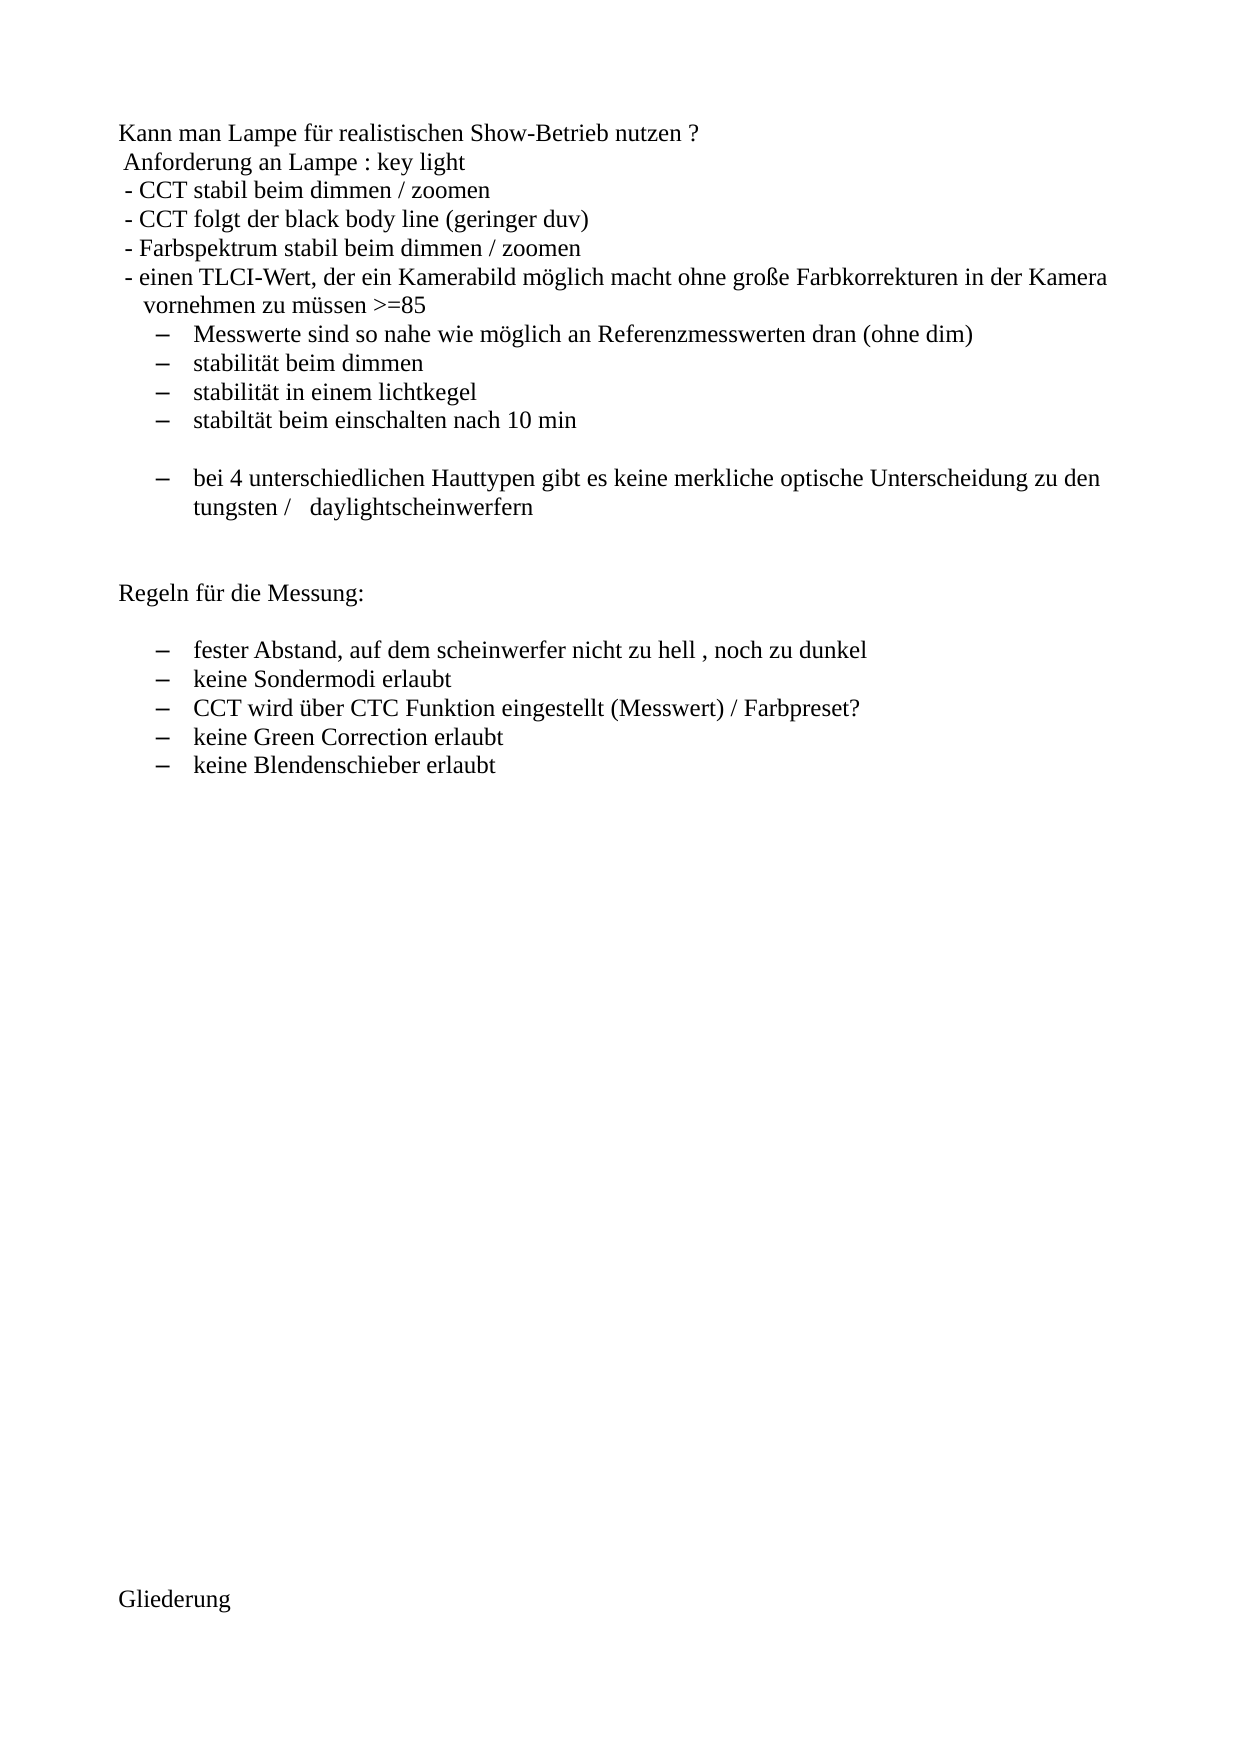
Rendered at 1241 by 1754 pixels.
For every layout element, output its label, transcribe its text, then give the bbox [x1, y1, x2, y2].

text Gliederung [118, 1584, 1122, 1613]
list fester Abstand, auf dem scheinwerfer nicht zu hell , noch zu dunkel [156, 636, 1122, 664]
list Messwerte sind so nahe wie möglich an Referenzmesswerten dran (ohne dim) [156, 319, 1122, 348]
text Kann man Lampe für realistischen Show-Betrieb nutzen ? [118, 118, 1122, 147]
text Anforderung an Lampe : key light [118, 147, 1122, 176]
list stabilität in einem lichtkegel [156, 377, 1122, 406]
list keine Blendenschieber erlaubt [156, 751, 1122, 779]
text vornehmen zu müssen >=85 [118, 291, 1122, 319]
list keine Green Correction erlaubt [156, 722, 1122, 751]
list stabiltät beim einschalten nach 10 min [156, 406, 1122, 434]
text - einen TLCI-Wert, der ein Kamerabild möglich macht ohne große Farbkorrekturen in der Kamera [118, 262, 1122, 291]
text - Farbspektrum stabil beim dimmen / zoomen [118, 233, 1122, 262]
list keine Sondermodi erlaubt [156, 664, 1122, 693]
list tungsten / daylightscheinwerfern [156, 492, 1122, 521]
text - CCT folgt der black body line (geringer duv) [118, 204, 1122, 233]
list bei 4 unterschiedlichen Hauttypen gibt es keine merkliche optische Unterscheidung zu den [156, 463, 1122, 492]
list CCT wird über CTC Funktion eingestellt (Messwert) / Farbpreset? [156, 693, 1122, 722]
text - CCT stabil beim dimmen / zoomen [118, 176, 1122, 204]
text Regeln für die Messung: [118, 578, 1122, 607]
list stabilität beim dimmen [156, 348, 1122, 377]
